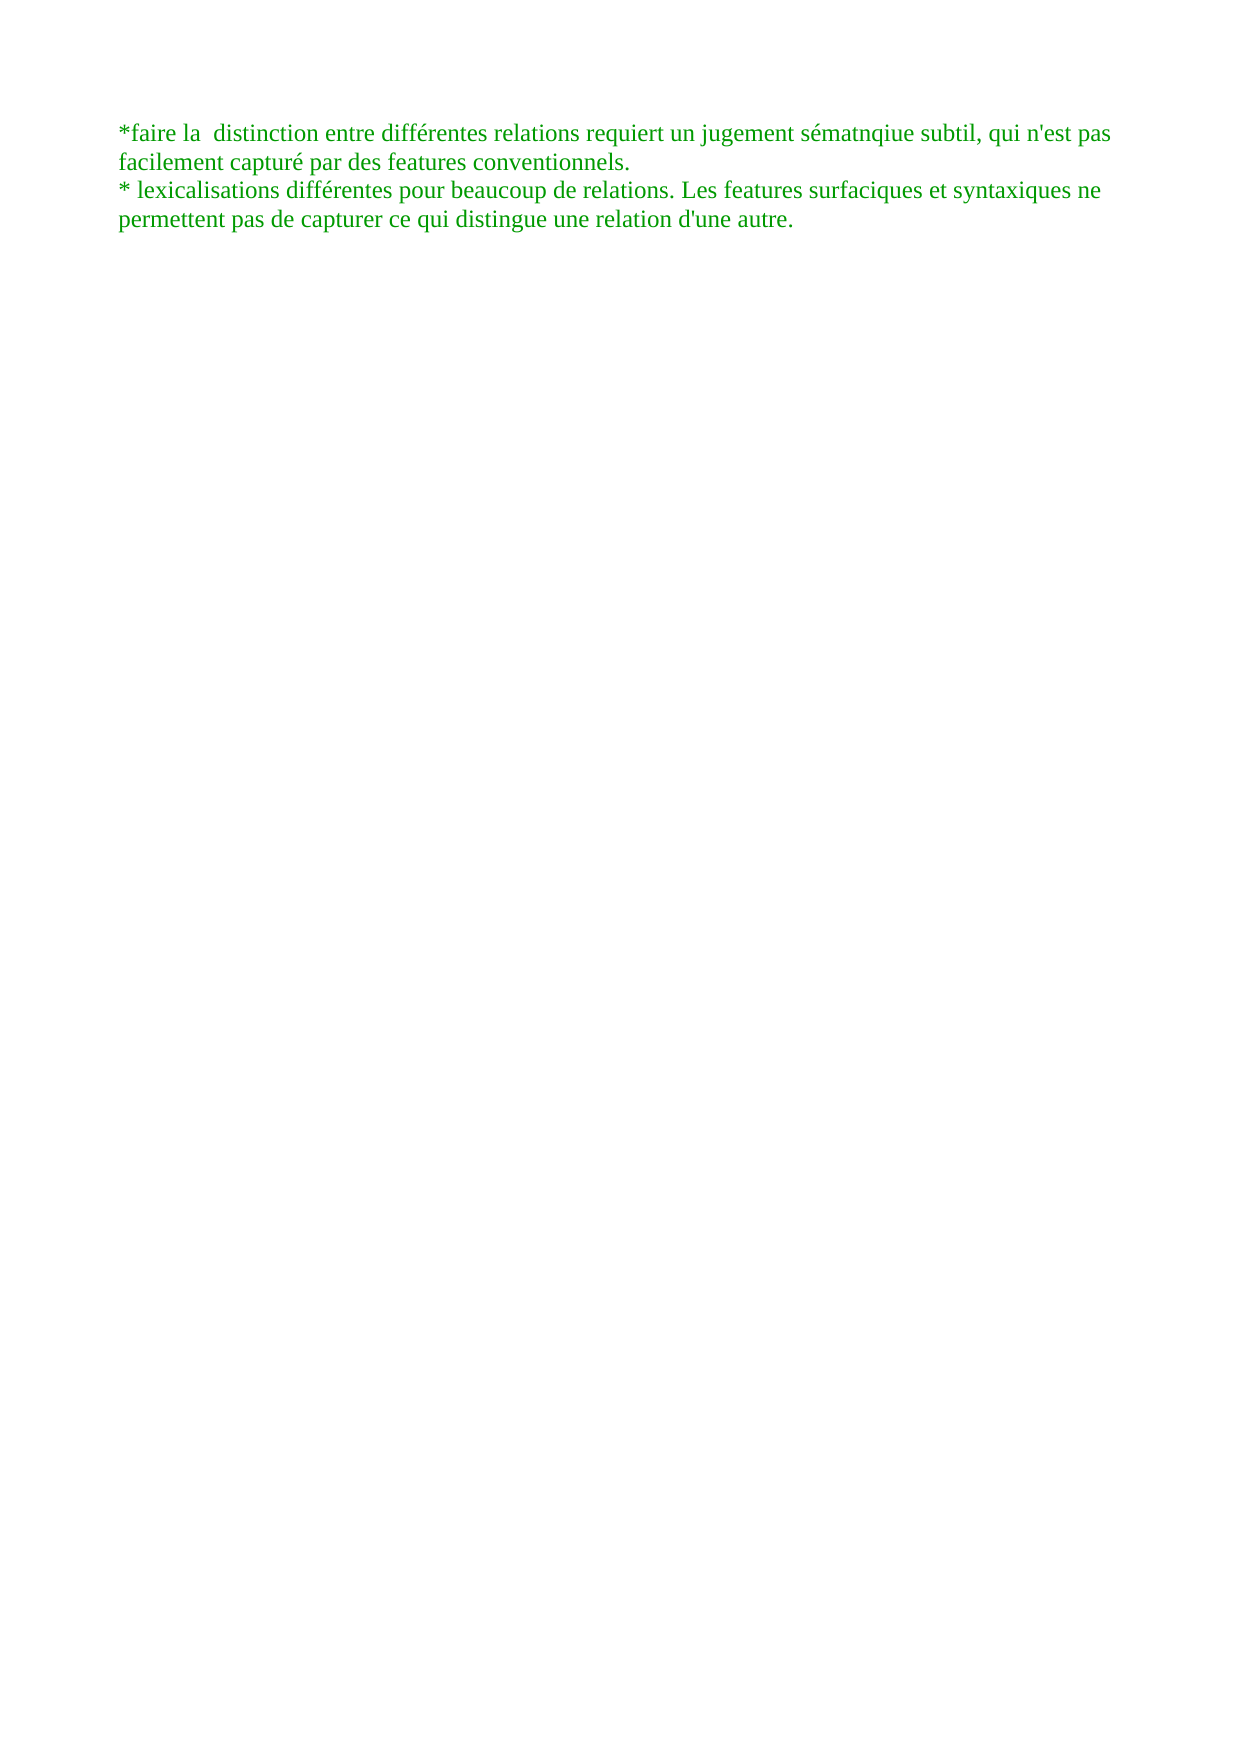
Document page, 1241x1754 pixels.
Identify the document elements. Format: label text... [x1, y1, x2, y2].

text * lexicalisations différentes pour beaucoup de relations. Les features surfaciques et syntaxiques ne permettent pas de capturer ce qui distingue une relation d'une autre. [118, 176, 1122, 233]
text *faire la distinction entre différentes relations requiert un jugement sématnqiue subtil, qui n'est pas facilement capturé par des features conventionnels. [118, 118, 1122, 176]
